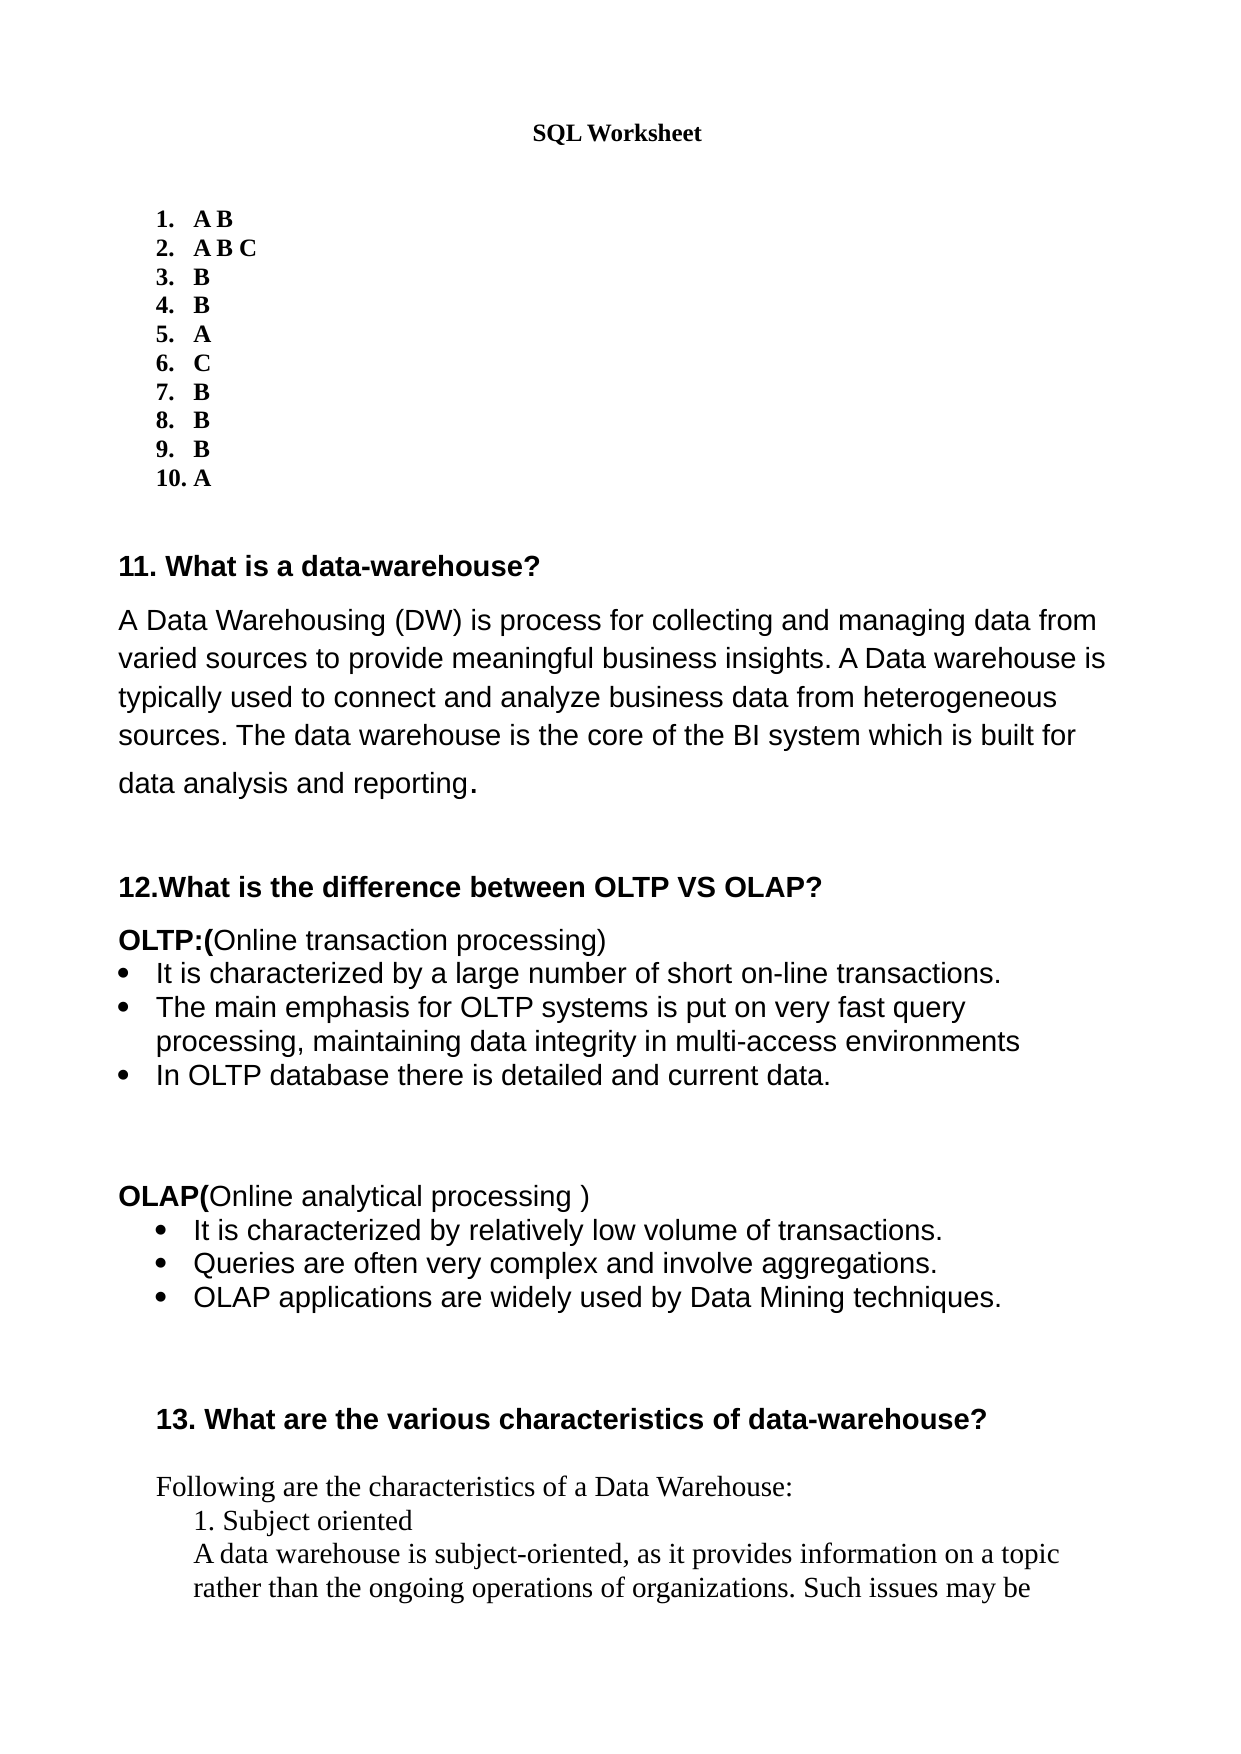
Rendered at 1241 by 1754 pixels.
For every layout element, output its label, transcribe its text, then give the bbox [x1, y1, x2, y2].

text 13. What are the various characteristics of data-warehouse? [156, 1402, 1122, 1436]
list B [156, 406, 1122, 434]
text OLAP(Online analytical processing ) [118, 1179, 1122, 1213]
text A Data Warehousing (DW) is process for collecting and managing data from varied sources to provide meaningful business insights. A Data warehouse is typically used to connect and analyze business data from heterogeneous sources. The data warehouse is the core of the BI system which is built for data analysis and reporting. [118, 602, 1122, 801]
list C [156, 348, 1122, 377]
list It is characterized by relatively low volume of transactions. [156, 1213, 1122, 1247]
list A B [156, 204, 1122, 233]
list A [156, 463, 1122, 492]
text Following are the characteristics of a Data Warehouse: [156, 1469, 1122, 1503]
list B [156, 434, 1122, 463]
list It is characterized by a large number of short on-line transactions. [118, 957, 1122, 990]
list B [156, 377, 1122, 406]
list B [156, 262, 1122, 291]
text 12.What is the difference between OLTP VS OLAP? [118, 870, 1122, 903]
list OLAP applications are widely used by Data Mining techniques. [156, 1280, 1122, 1314]
list A [156, 319, 1122, 348]
text SQL Worksheet [118, 118, 1122, 147]
list B [156, 291, 1122, 319]
text 11. What is a data-warehouse? [118, 549, 1122, 583]
list In OLTP database there is detailed and current data. [118, 1058, 1122, 1091]
list A B C [156, 233, 1122, 262]
list The main emphasis for OLTP systems is put on very fast query processing, maintaining data integrity in multi-access environments [118, 990, 1122, 1058]
list Queries are often very complex and involve aggregations. [156, 1247, 1122, 1280]
list 1. Subject oriented [193, 1503, 1122, 1536]
text OLTP:(Online transaction processing) [118, 923, 1122, 957]
list A data warehouse is subject-oriented, as it provides information on a topic rather than the ongoing operations of organizations. Such issues may be [193, 1536, 1122, 1603]
